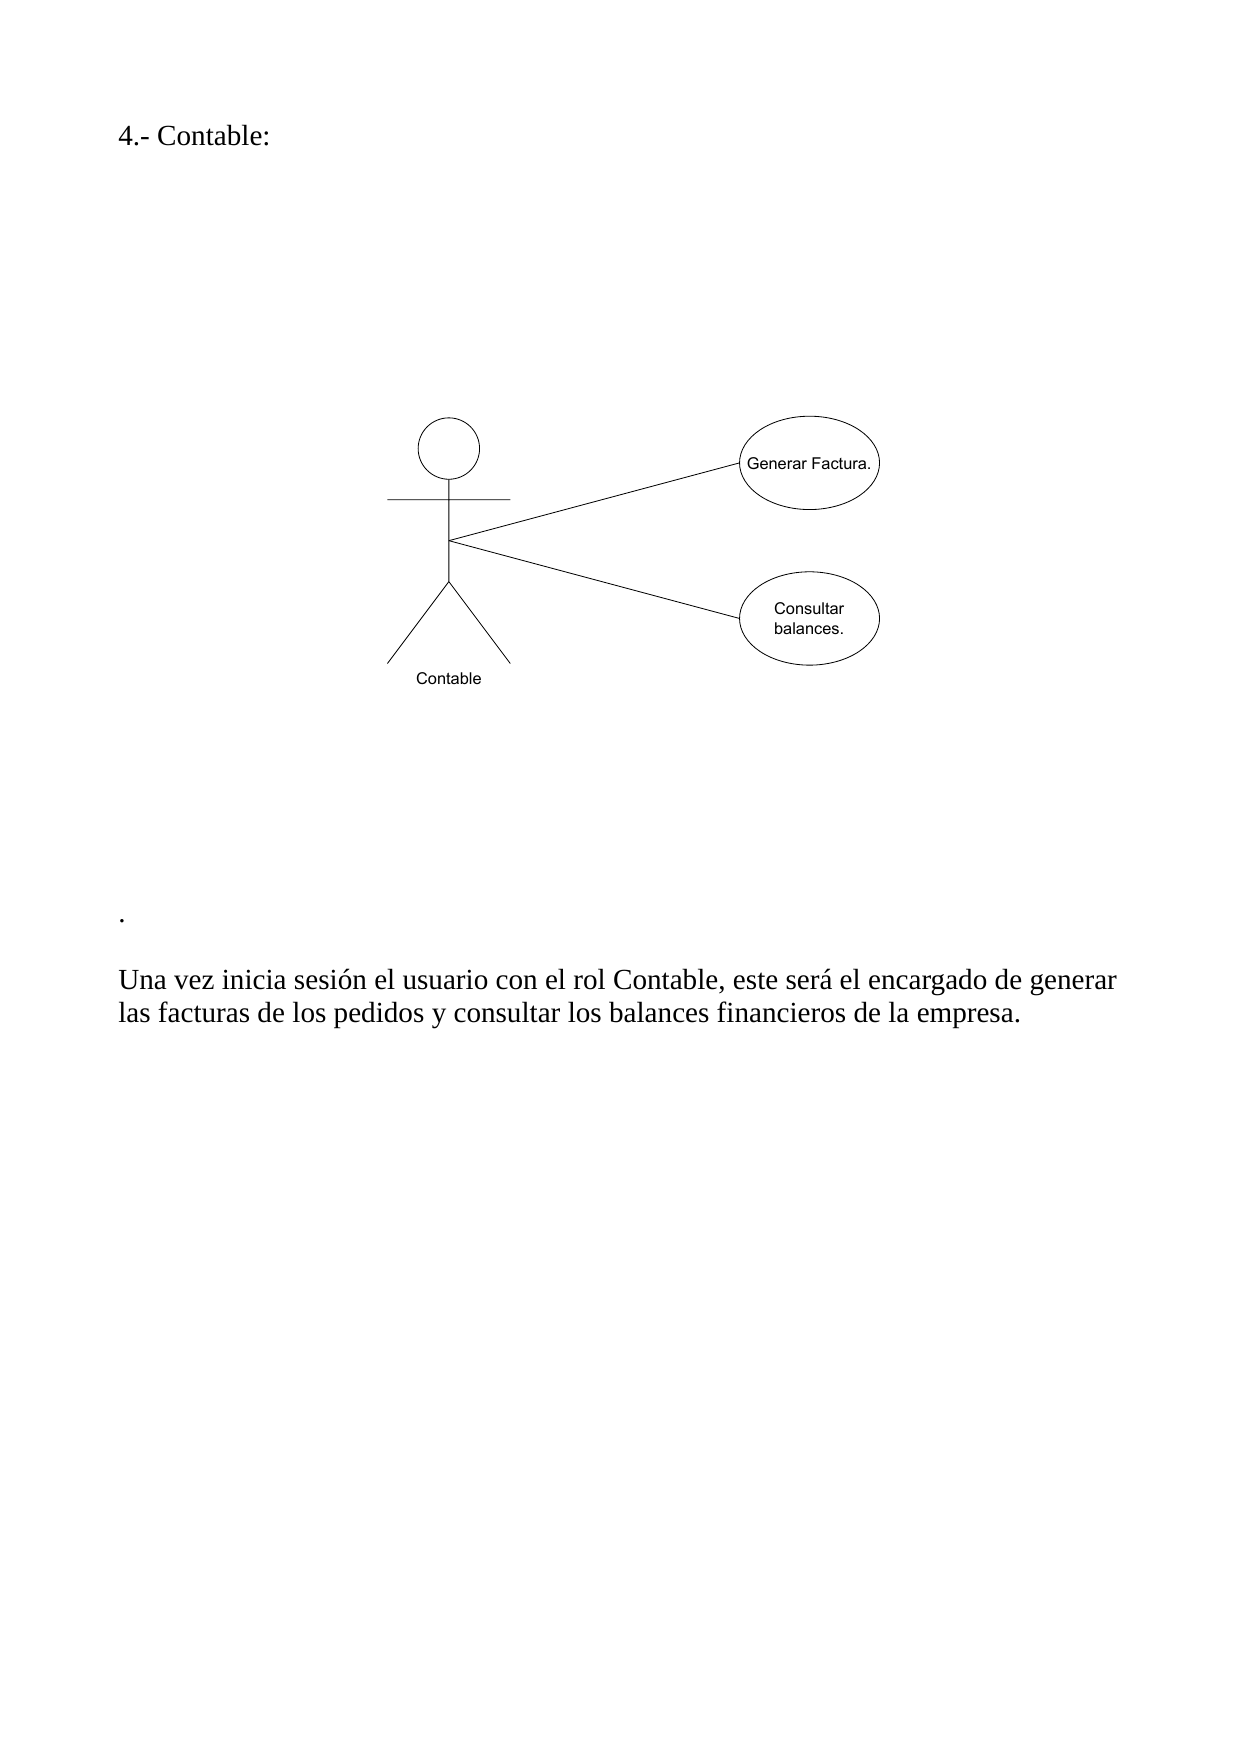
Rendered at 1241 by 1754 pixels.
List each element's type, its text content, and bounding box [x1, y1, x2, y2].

text . [118, 895, 1122, 928]
text Una vez inicia sesión el usuario con el rol Contable, este será el encargado de generar las facturas de los pedidos y consultar los balances financieros de la empresa. [118, 962, 1122, 1029]
text 4.- Contable: [118, 118, 1122, 152]
